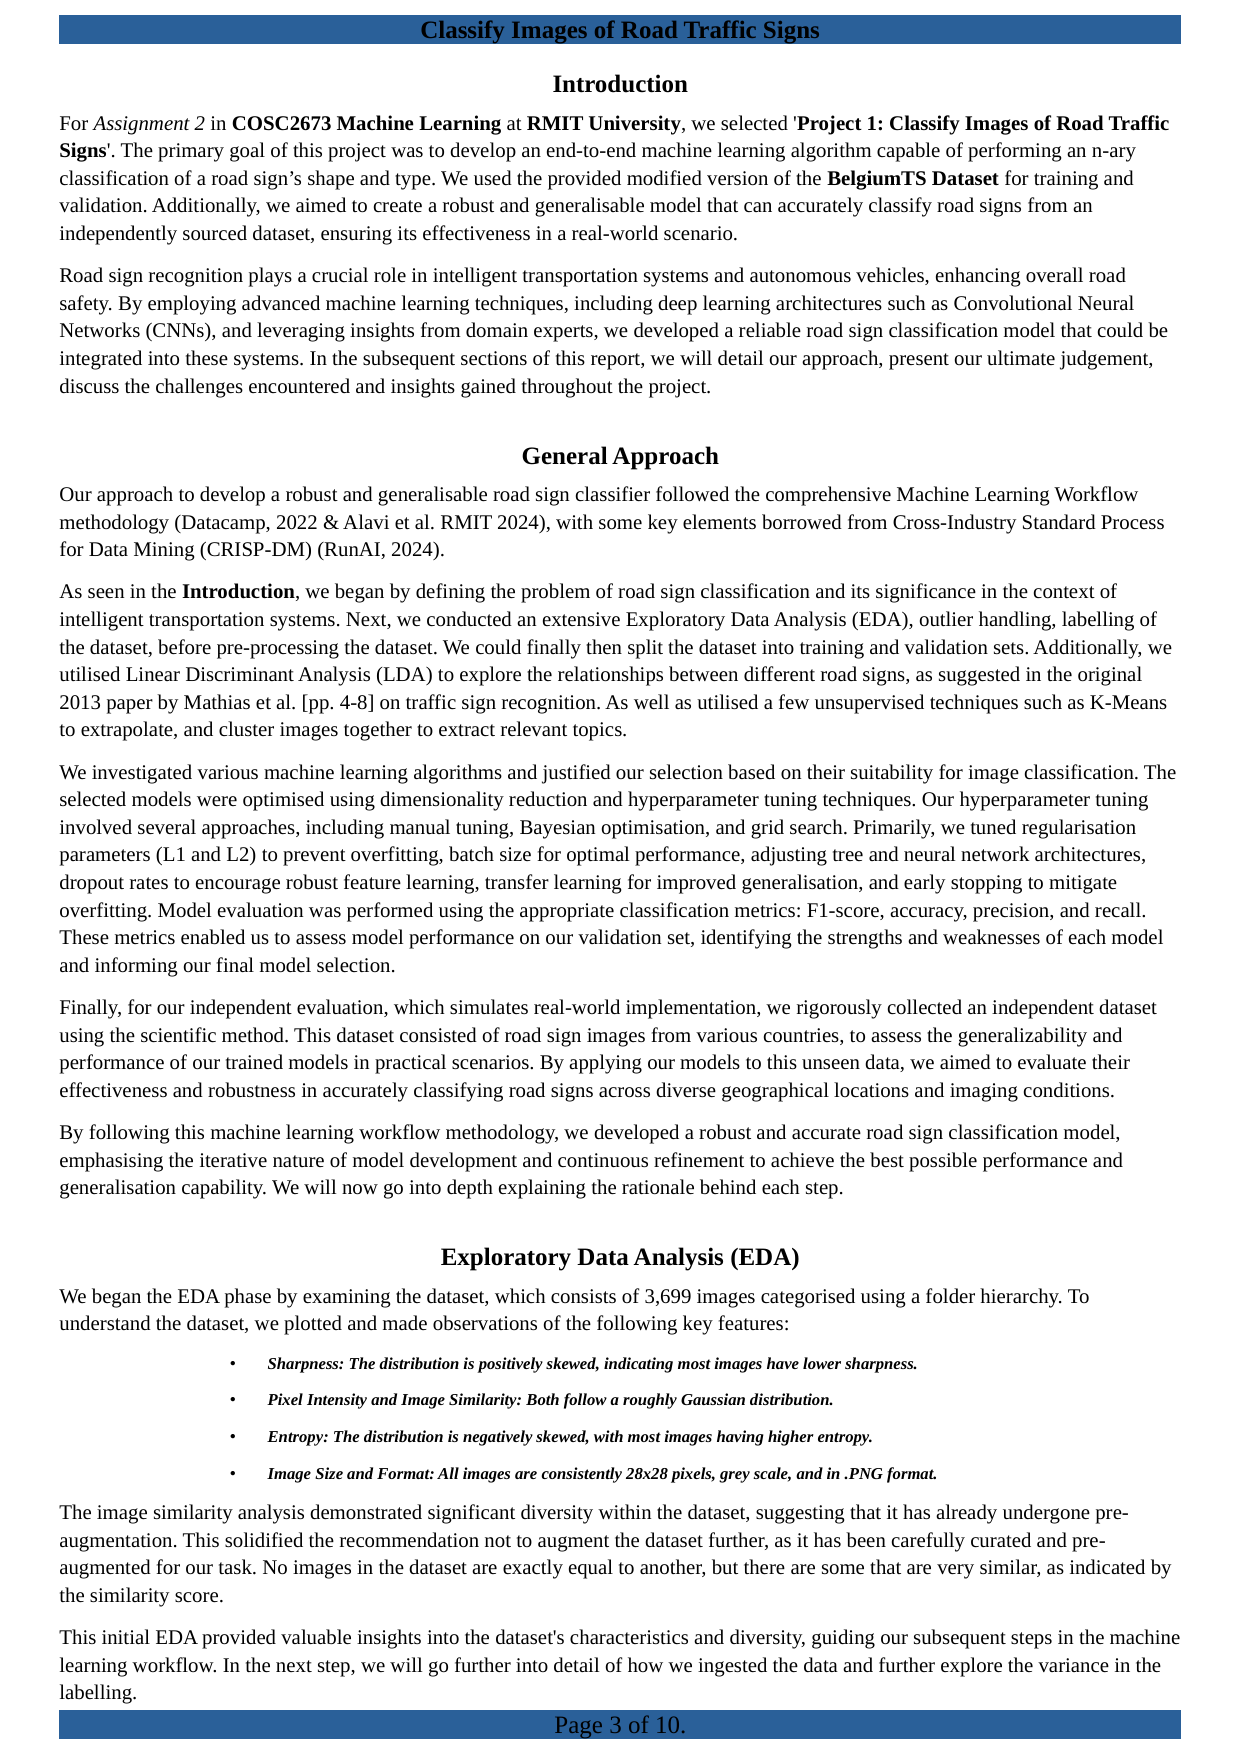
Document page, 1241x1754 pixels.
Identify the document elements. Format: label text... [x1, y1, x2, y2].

subtitle Exploratory Data Analysis (EDA) [59, 1242, 1181, 1271]
text Finally, for our independent evaluation, which simulates real-world implementation, we rigorously collected an independent dataset using the scientific method. This dataset consisted of road sign images from various countries, to assess the generalizability and performance of our trained models in practical scenarios. By applying our models to this unseen data, we aimed to evaluate their effectiveness and robustness in accurately classifying road signs across diverse geographical locations and imaging conditions. [59, 995, 1181, 1102]
list Entropy: The distribution is negatively skewed, with most images having higher entropy. [230, 1427, 1181, 1446]
text Road sign recognition plays a crucial role in intelligent transportation systems and autonomous vehicles, enhancing overall road safety. By employing advanced machine learning techniques, including deep learning architectures such as Convolutional Neural Networks (CNNs), and leveraging insights from domain experts, we developed a reliable road sign classification model that could be integrated into these systems. In the subsequent sections of this report, we will detail our approach, present our ultimate judgement, discuss the challenges encountered and insights gained throughout the project. [59, 263, 1181, 398]
text Our approach to develop a robust and generalisable road sign classifier followed the comprehensive Machine Learning Workflow methodology (Datacamp, 2022 & Alavi et al. RMIT 2024), with some key elements borrowed from Cross-Industry Standard Process for Data Mining (CRISP-DM) (RunAI, 2024). [59, 482, 1181, 561]
text We began the EDA phase by examining the dataset, which consists of 3,699 images categorised using a folder hierarchy. To understand the dataset, we plotted and made observations of the following key features: [59, 1284, 1181, 1335]
text We investigated various machine learning algorithms and justified our selection based on their suitability for image classification. The selected models were optimised using dimensionality reduction and hyperparameter tuning techniques. Our hyperparameter tuning involved several approaches, including manual tuning, Bayesian optimisation, and grid search. Primarily, we tuned regularisation parameters (L1 and L2) to prevent overfitting, batch size for optimal performance, adjusting tree and neural network architectures, dropout rates to encourage robust feature learning, transfer learning for improved generalisation, and early stopping to mitigate overfitting. Model evaluation was performed using the appropriate classification metrics: F1-score, accuracy, precision, and recall. These metrics enabled us to assess model performance on our validation set, identifying the strengths and weaknesses of each model and informing our final model selection. [59, 759, 1181, 977]
list Sharpness: The distribution is positively skewed, indicating most images have lower sharpness. [230, 1353, 1181, 1373]
text For Assignment 2 in COSC2673 Machine Learning at RMIT University, we selected 'Project 1: Classify Images of Road Traffic Signs'. The primary goal of this project was to develop an end-to-end machine learning algorithm capable of performing an n-ary classification of a road sign’s shape and type. We used the provided modified version of the BelgiumTS Dataset for training and validation. Additionally, we aimed to create a robust and generalisable model that can accurately classify road signs from an independently sourced dataset, ensuring its effectiveness in a real-world scenario. [59, 111, 1181, 245]
list Pixel Intensity and Image Similarity: Both follow a roughly Gaussian distribution. [230, 1390, 1181, 1409]
text As seen in the Introduction, we began by defining the problem of road sign classification and its significance in the context of intelligent transportation systems. Next, we conducted an extensive Exploratory Data Analysis (EDA), outlier handling, labelling of the dataset, before pre-processing the dataset. We could finally then split the dataset into training and validation sets. Additionally, we utilised Linear Discriminant Analysis (LDA) to explore the relationships between different road signs, as suggested in the original 2013 paper by Mathias et al. [pp. 4-8] on traffic sign recognition. As well as utilised a few unsupervised techniques such as K-Means to extrapolate, and cluster images together to extract relevant topics. [59, 579, 1181, 741]
text The image similarity analysis demonstrated significant diversity within the dataset, suggesting that it has already undergone pre-augmentation. This solidified the recommendation not to augment the dataset further, as it has been carefully curated and pre-augmented for our task. No images in the dataset are exactly equal to another, but there are some that are very similar, as indicated by the similarity score. [59, 1500, 1181, 1607]
list Image Size and Format: All images are consistently 28x28 pixels, grey scale, and in .PNG format. [230, 1463, 1181, 1483]
subtitle Introduction [59, 69, 1181, 98]
text This initial EDA provided valuable insights into the dataset's characteristics and diversity, guiding our subsequent steps in the machine learning workflow. In the next step, we will go further into detail of how we ingested the data and further explore the variance in the labelling. [59, 1625, 1181, 1704]
text By following this machine learning workflow methodology, we developed a robust and accurate road sign classification model, emphasising the iterative nature of model development and continuous refinement to achieve the best possible performance and generalisation capability. We will now go into depth explaining the rationale behind each step. [59, 1120, 1181, 1199]
subtitle General Approach [59, 441, 1181, 469]
